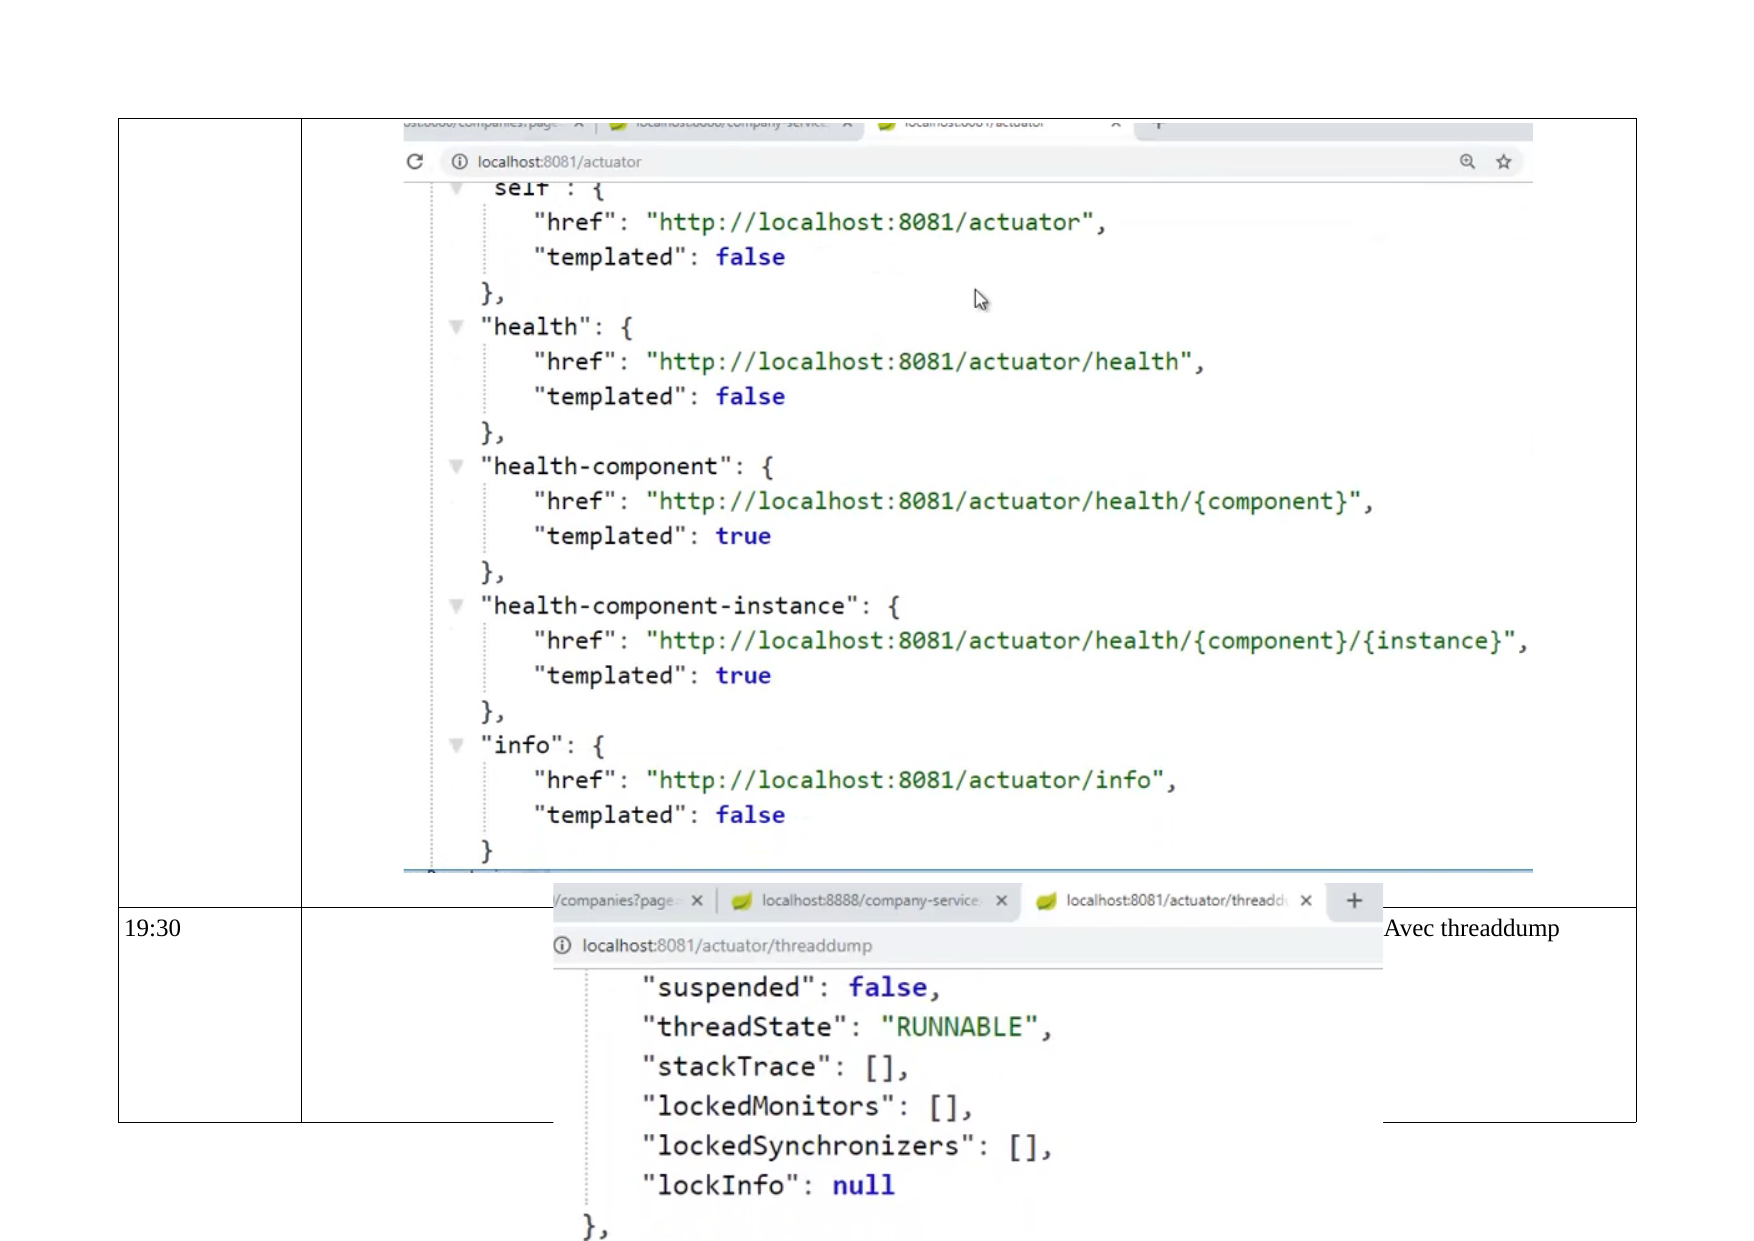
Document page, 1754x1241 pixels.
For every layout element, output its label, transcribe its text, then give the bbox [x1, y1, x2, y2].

table_cell Avec threaddump [1384, 908, 1636, 1122]
table_cell [302, 119, 1636, 907]
table_cell [302, 908, 553, 1122]
picture [553, 883, 1384, 1241]
table_cell [119, 119, 301, 907]
table_cell 19:30 [119, 908, 301, 1122]
picture [403, 123, 1533, 873]
